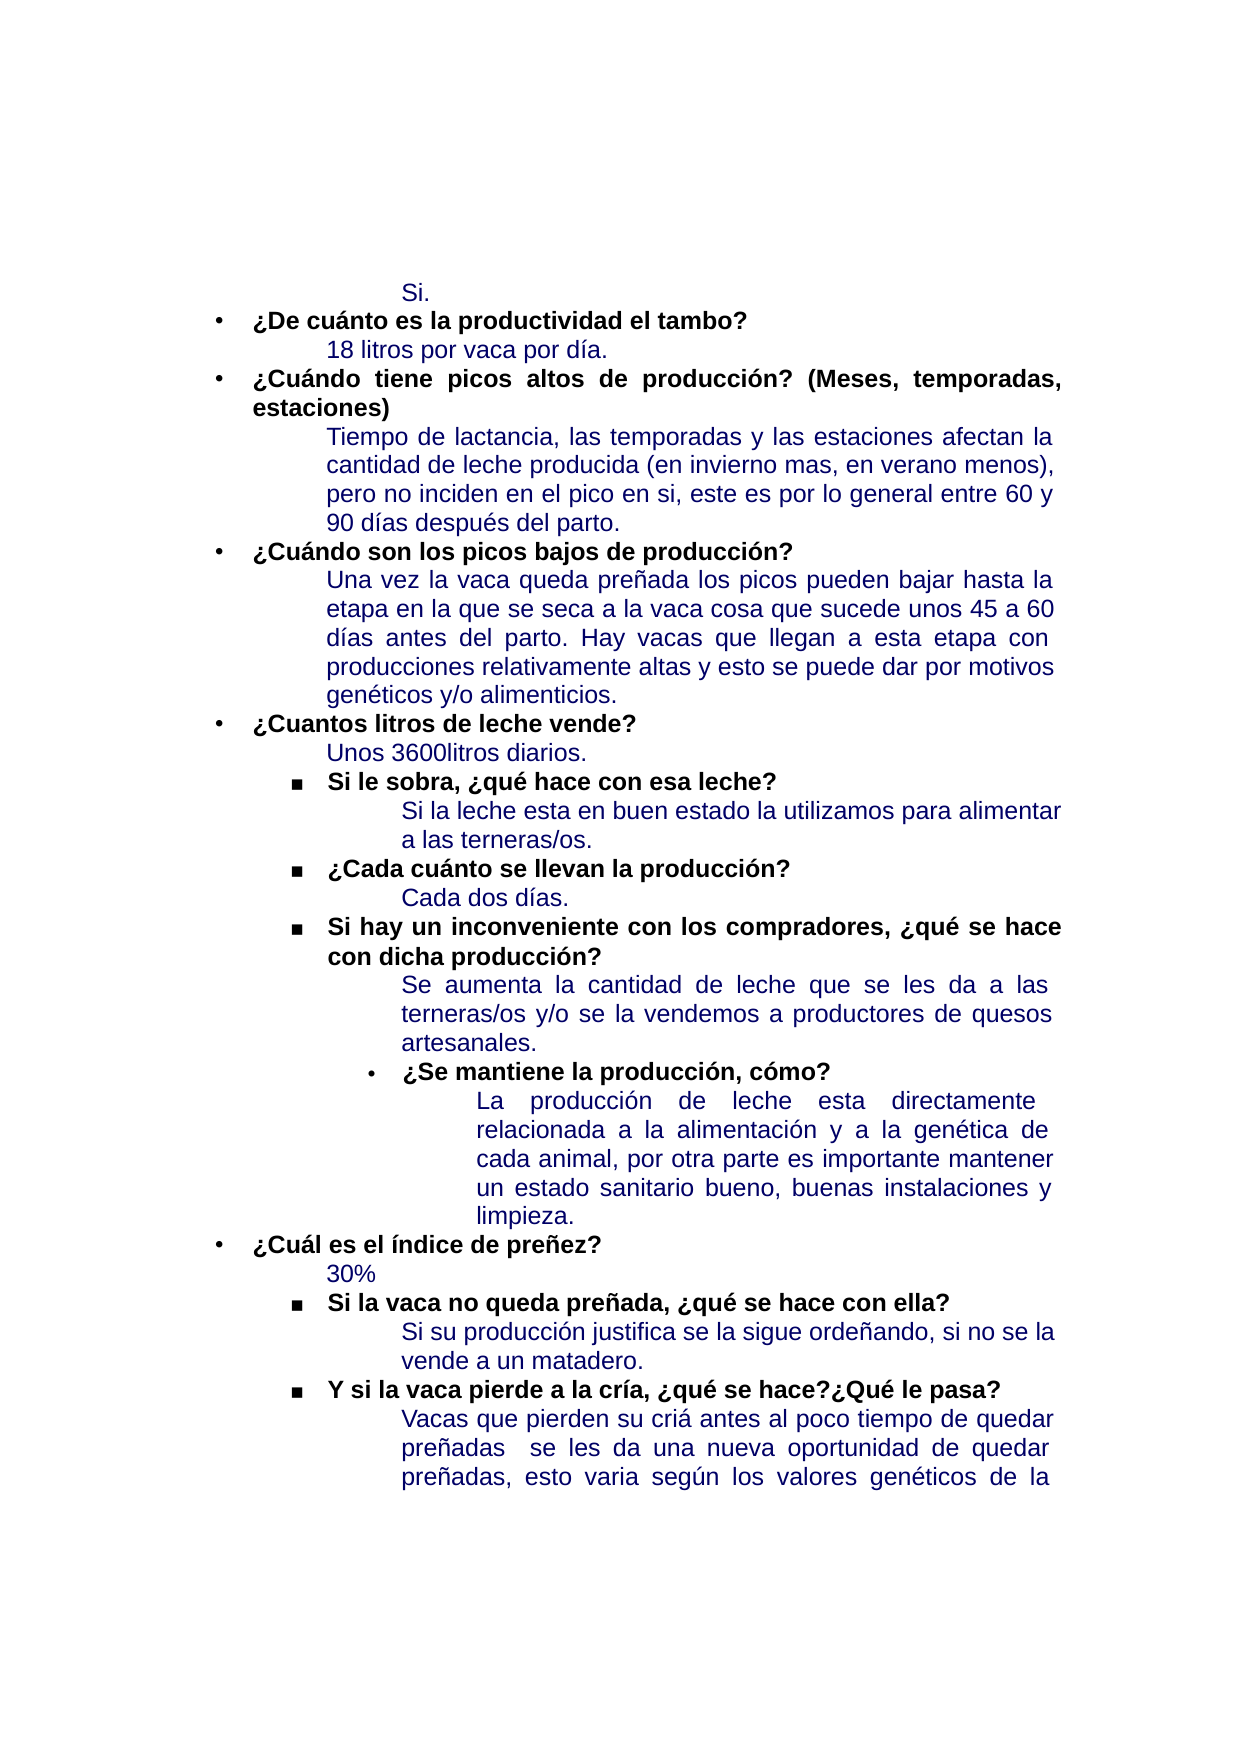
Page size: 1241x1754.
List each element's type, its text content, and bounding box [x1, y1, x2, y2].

list ¿Cada cuánto se llevan la producción? [290, 854, 1063, 883]
list Cada dos días. [290, 883, 1063, 912]
list La producción de leche esta directamente relacionada a la alimentación y a la genética de cada animal, por otra parte es importante mantener un estado sanitario bueno, buenas instalaciones y limpieza. [365, 1086, 1063, 1230]
list Se aumenta la cantidad de leche que se les da a las terneras/os y/o se la vendemos a productores de quesos artesanales. [290, 970, 1063, 1057]
list Vacas que pierden su criá antes al poco tiempo de quedar preñadas se les da una nueva oportunidad de quedar preñadas, esto varia según los valores genéticos de la [290, 1404, 1063, 1491]
list ¿Se mantiene la producción, cómo? [365, 1057, 1063, 1086]
list Y si la vaca pierde a la cría, ¿qué se hace?¿Qué le pasa? [290, 1375, 1063, 1404]
list Si la vaca no queda preñada, ¿qué se hace con ella? [290, 1288, 1063, 1317]
list Si la leche esta en buen estado la utilizamos para alimentar a las terneras/os. [290, 796, 1063, 854]
list Si su producción justifica se la sigue ordeñando, si no se la vende a un matadero. [290, 1317, 1063, 1375]
list Si le sobra, ¿qué hace con esa leche? [290, 767, 1063, 796]
list ¿De cuánto es la productividad el tambo? [215, 306, 1063, 335]
list Unos 3600litros diarios. [215, 738, 1063, 767]
list 18 litros por vaca por día. [215, 335, 1063, 364]
list Si. [290, 277, 1063, 306]
list ¿Cuándo tiene picos altos de producción? (Meses, temporadas, estaciones) [215, 364, 1063, 421]
list Tiempo de lactancia, las temporadas y las estaciones afectan la cantidad de leche producida (en invierno mas, en verano menos), pero no inciden en el pico en si, este es por lo general entre 60 y 90 días después del parto. [215, 421, 1063, 536]
list ¿Cuándo son los picos bajos de producción? [215, 536, 1063, 565]
list Si hay un inconveniente con los compradores, ¿qué se hace con dicha producción? [290, 912, 1063, 970]
list Una vez la vaca queda preñada los picos pueden bajar hasta la etapa en la que se seca a la vaca cosa que sucede unos 45 a 60 días antes del parto. Hay vacas que llegan a esta etapa con producciones relativamente altas y esto se puede dar por motivos genéticos y/o alimenticios. [215, 565, 1063, 709]
list ¿Cuantos litros de leche vende? [215, 709, 1063, 738]
list ¿Cuál es el índice de preñez? [215, 1230, 1063, 1259]
list 30% [215, 1259, 1063, 1288]
